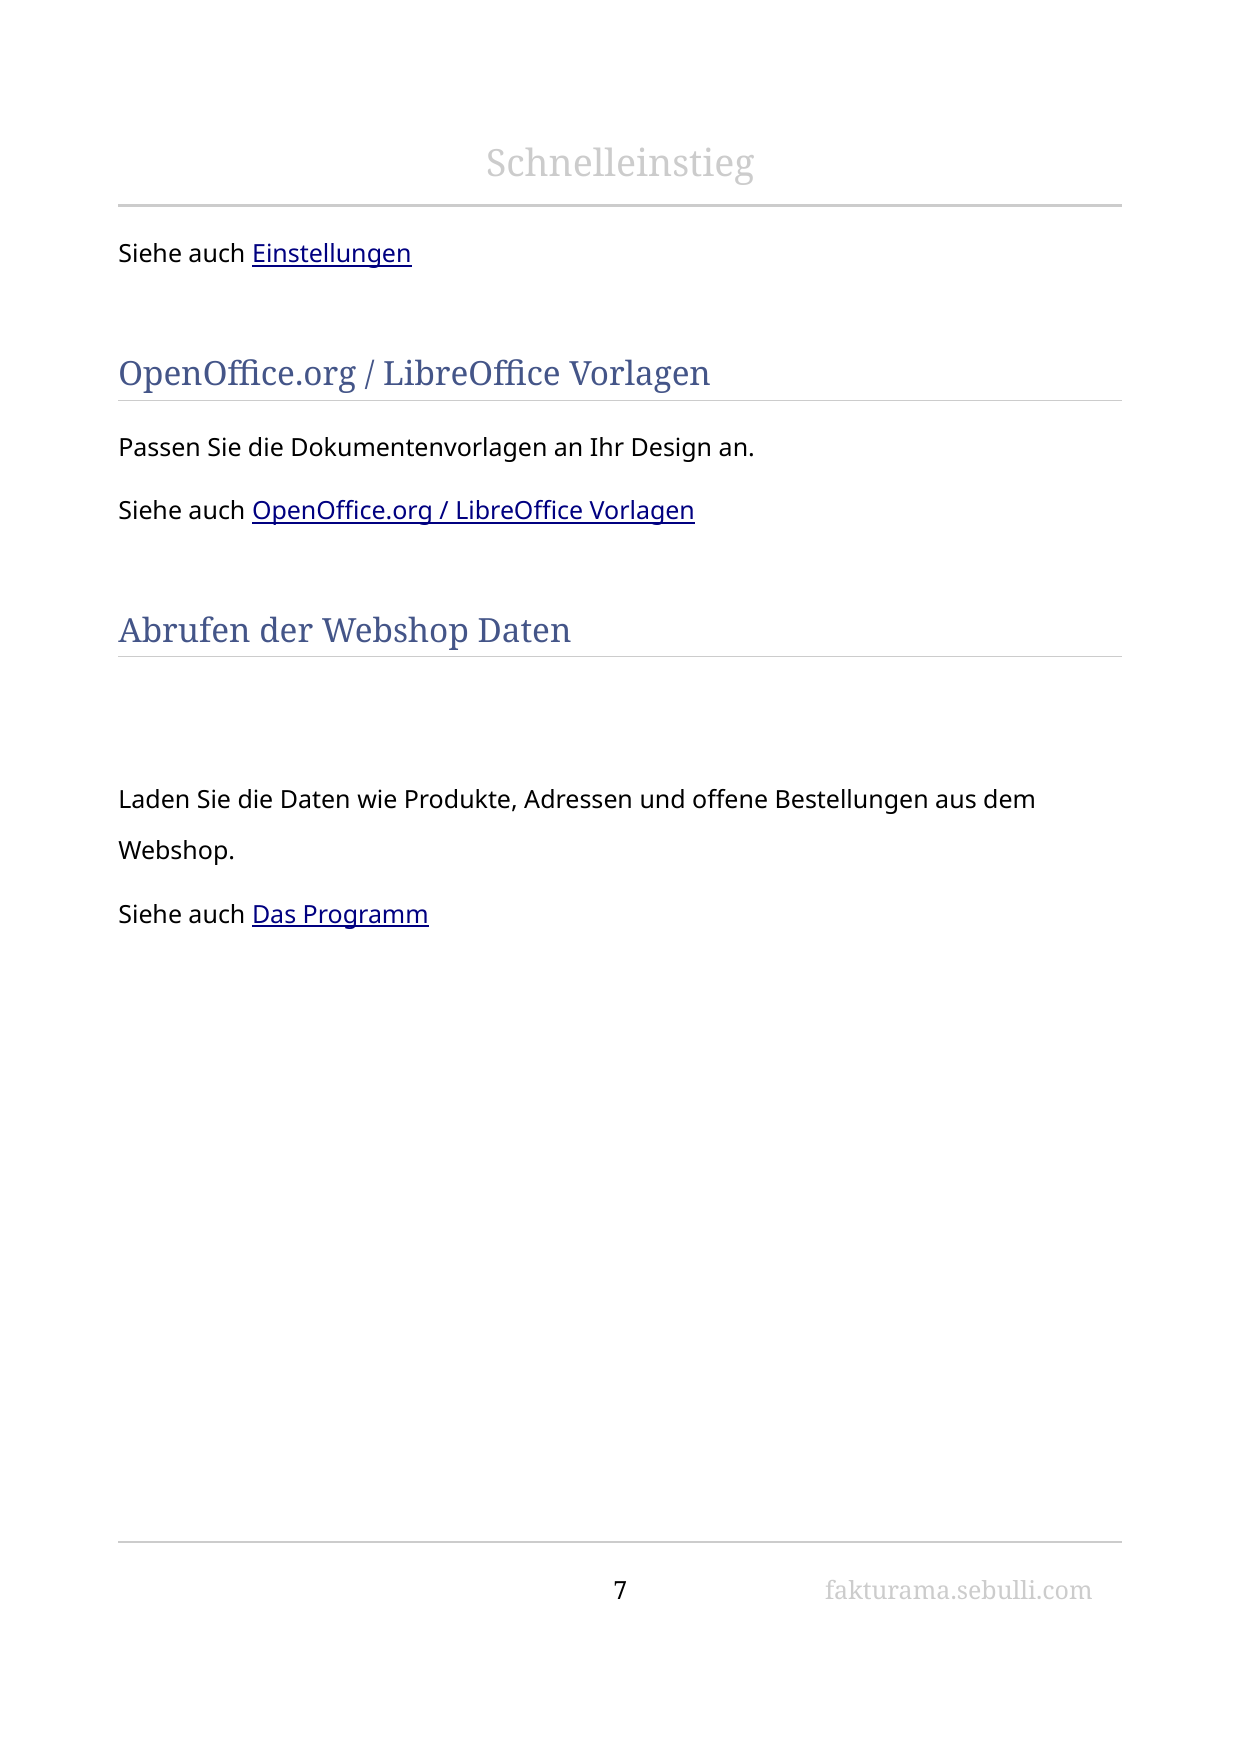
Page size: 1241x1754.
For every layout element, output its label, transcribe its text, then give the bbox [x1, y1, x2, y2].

text Siehe auch OpenOffice.org / LibreOffice Vorlagen [118, 493, 1122, 527]
text Laden Sie die Daten wie Produkte, Adressen und offene Bestellungen aus dem Webshop. [118, 782, 1122, 867]
text Siehe auch Einstellungen [118, 236, 1122, 270]
text Passen Sie die Dokumentenvorlagen an Ihr Design an. [118, 429, 1122, 463]
text Siehe auch Das Programm [118, 897, 1122, 931]
subtitle OpenOffice.org / LibreOffice Vorlagen [118, 350, 1122, 400]
subtitle Abrufen der Webshop Daten [118, 606, 1122, 656]
